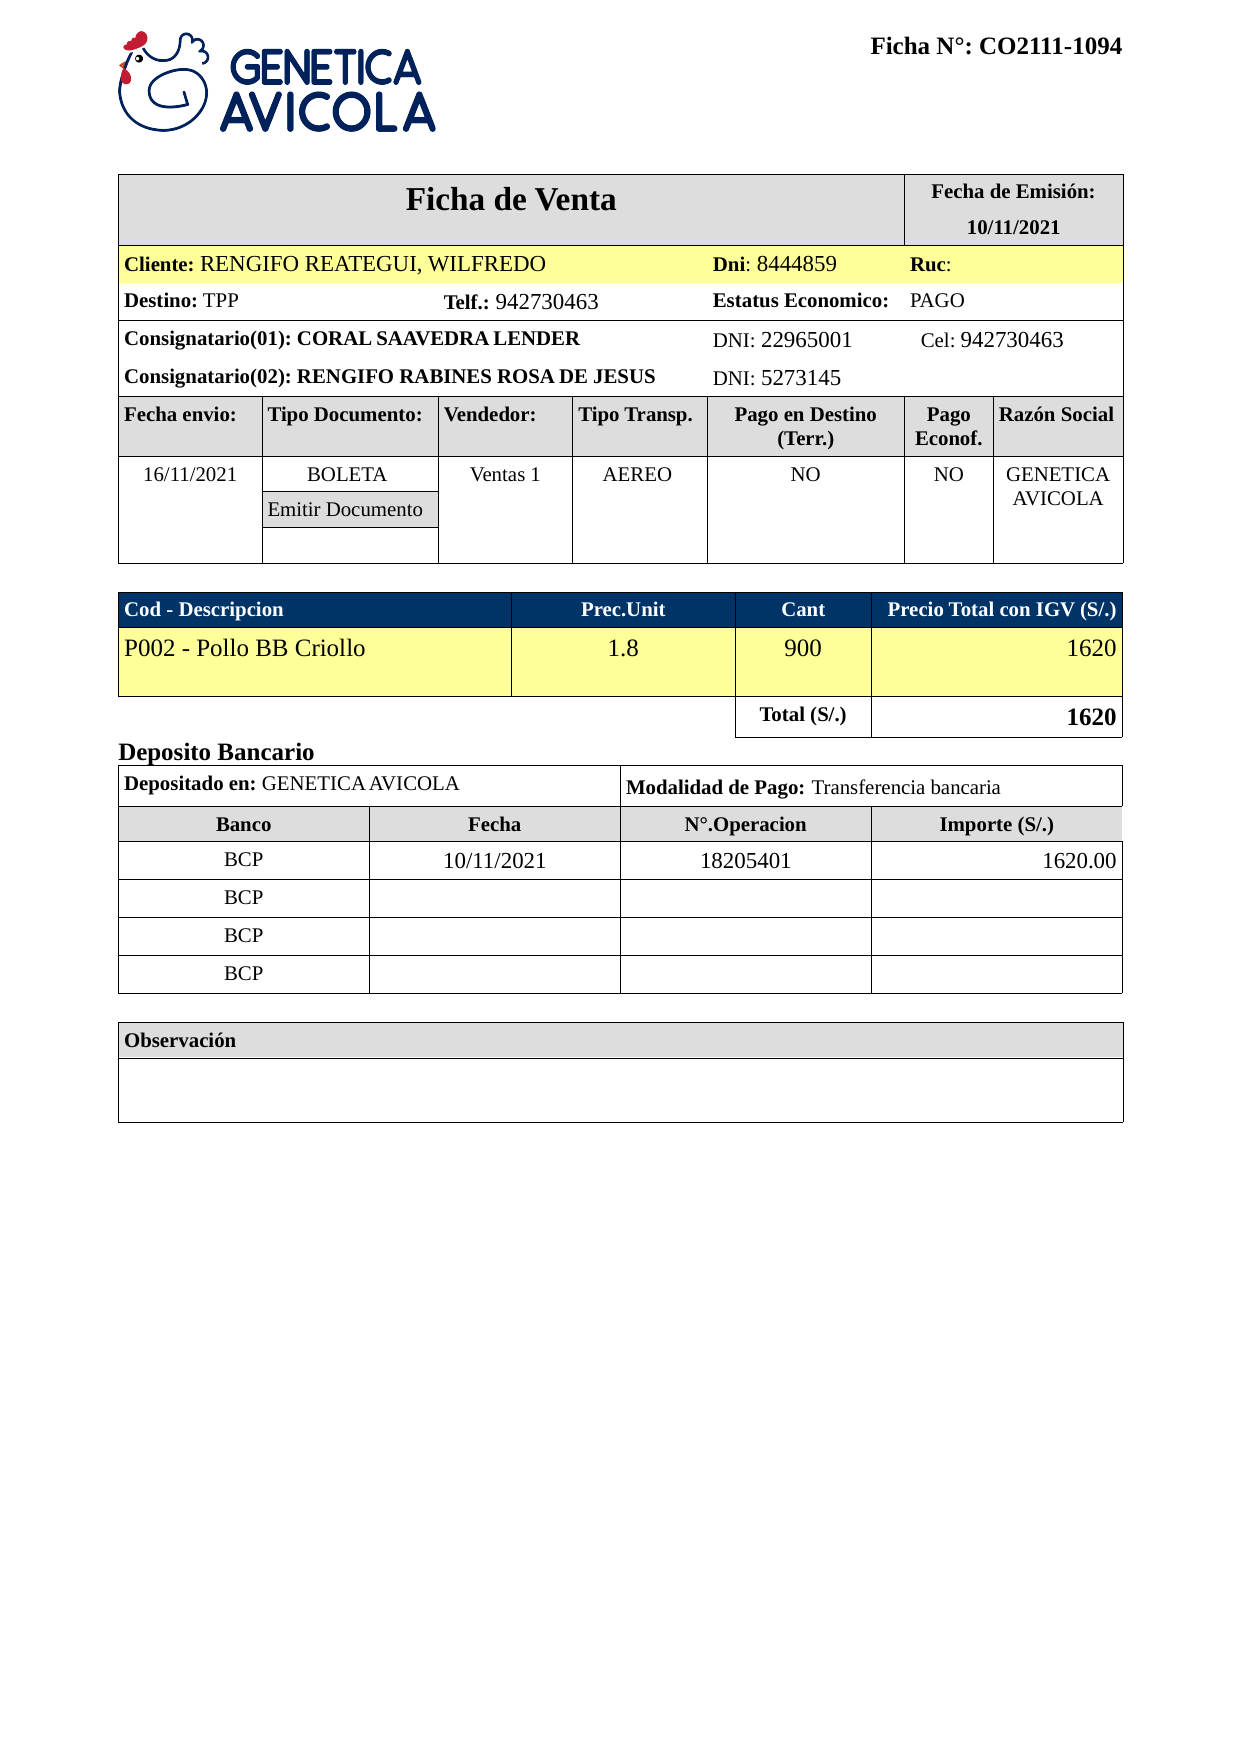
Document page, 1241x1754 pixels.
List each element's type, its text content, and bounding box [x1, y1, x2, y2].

table_cell 1620.00 [872, 842, 1122, 879]
table_cell Cliente: RENGIFO REATEGUI, WILFREDO [119, 246, 707, 283]
table_cell [872, 880, 1122, 917]
table_cell DNI: 22965001 [707, 321, 915, 358]
table_cell Importe (S/.) [872, 807, 1122, 841]
table_cell [370, 880, 620, 917]
table_cell [118, 697, 511, 737]
table_cell 900 [736, 628, 871, 696]
table_cell BCP [119, 956, 369, 993]
table_cell Vendedor: [439, 397, 572, 456]
table_cell [872, 956, 1122, 993]
table_cell 10/11/2021 [370, 842, 620, 879]
table_cell P002 - Pollo BB Criollo [119, 628, 511, 696]
table_cell [370, 956, 620, 993]
table_cell Emitir Documento [263, 492, 438, 527]
table_header Modalidad de Pago: Transferencia bancaria [621, 766, 1122, 806]
table_cell Razón Social [994, 397, 1123, 456]
table_cell Banco [119, 807, 369, 841]
table_cell [511, 697, 735, 737]
table_header Fecha de Emisión: [905, 175, 1123, 209]
text Deposito Bancario [118, 737, 1122, 765]
table_cell BCP [119, 880, 369, 917]
table_cell 1620 [872, 697, 1122, 737]
table_cell 16/11/2021 [119, 457, 262, 563]
table_header Cant [736, 593, 871, 627]
table_cell Telf.: 942730463 [438, 283, 707, 320]
picture [118, 31, 436, 132]
table_header Precio Total con IGV (S/.) [872, 593, 1122, 627]
table_cell NO [905, 457, 993, 563]
table_cell BCP [119, 918, 369, 955]
table_cell N°.Operacion [621, 807, 871, 841]
table_cell [621, 956, 871, 993]
table_cell Pago Econof. [905, 397, 993, 456]
table_header Prec.Unit [512, 593, 735, 627]
table_cell Tipo Documento: [263, 397, 438, 456]
table_cell BCP [119, 842, 369, 879]
table_cell Tipo Transp. [573, 397, 707, 456]
table_cell Estatus Economico: [707, 283, 904, 320]
table_cell Ruc: [904, 246, 1123, 283]
table_header Depositado en: GENETICA AVICOLA [119, 766, 620, 806]
table_cell [621, 918, 871, 955]
table_cell PAGO [904, 283, 1123, 320]
table_cell Fecha envio: [119, 397, 262, 456]
table_cell [872, 918, 1122, 955]
table_cell 1620 [872, 628, 1122, 696]
table_cell Total (S/.) [736, 697, 871, 737]
table_cell [370, 918, 620, 955]
table_cell DNI: 5273145 [707, 358, 1123, 396]
table_cell [621, 880, 871, 917]
table_cell BOLETA [263, 457, 438, 491]
table_cell 18205401 [621, 842, 871, 879]
table_cell Cel: 942730463 [915, 321, 1123, 358]
table_cell [263, 528, 438, 563]
table_cell Fecha [370, 807, 620, 841]
table_cell Consignatario(02): RENGIFO RABINES ROSA DE JESUS [119, 358, 707, 396]
table_cell [119, 1059, 1123, 1122]
table_cell GENETICA AVICOLA [994, 457, 1123, 563]
table_cell Ventas 1 [439, 457, 572, 563]
table_header Ficha de Venta [119, 175, 904, 245]
table_cell Pago en Destino (Terr.) [708, 397, 904, 456]
table_cell 1.8 [512, 628, 735, 696]
table_header Cod - Descripcion [119, 593, 511, 627]
table_cell Destino: TPP [119, 283, 438, 320]
table_cell AEREO [573, 457, 707, 563]
table_cell Consignatario(01): CORAL SAAVEDRA LENDER [119, 321, 707, 358]
table_cell 10/11/2021 [905, 209, 1123, 245]
table_cell NO [708, 457, 904, 563]
table_cell Dni: 8444859 [707, 246, 904, 283]
table_header Observación [119, 1023, 1123, 1057]
